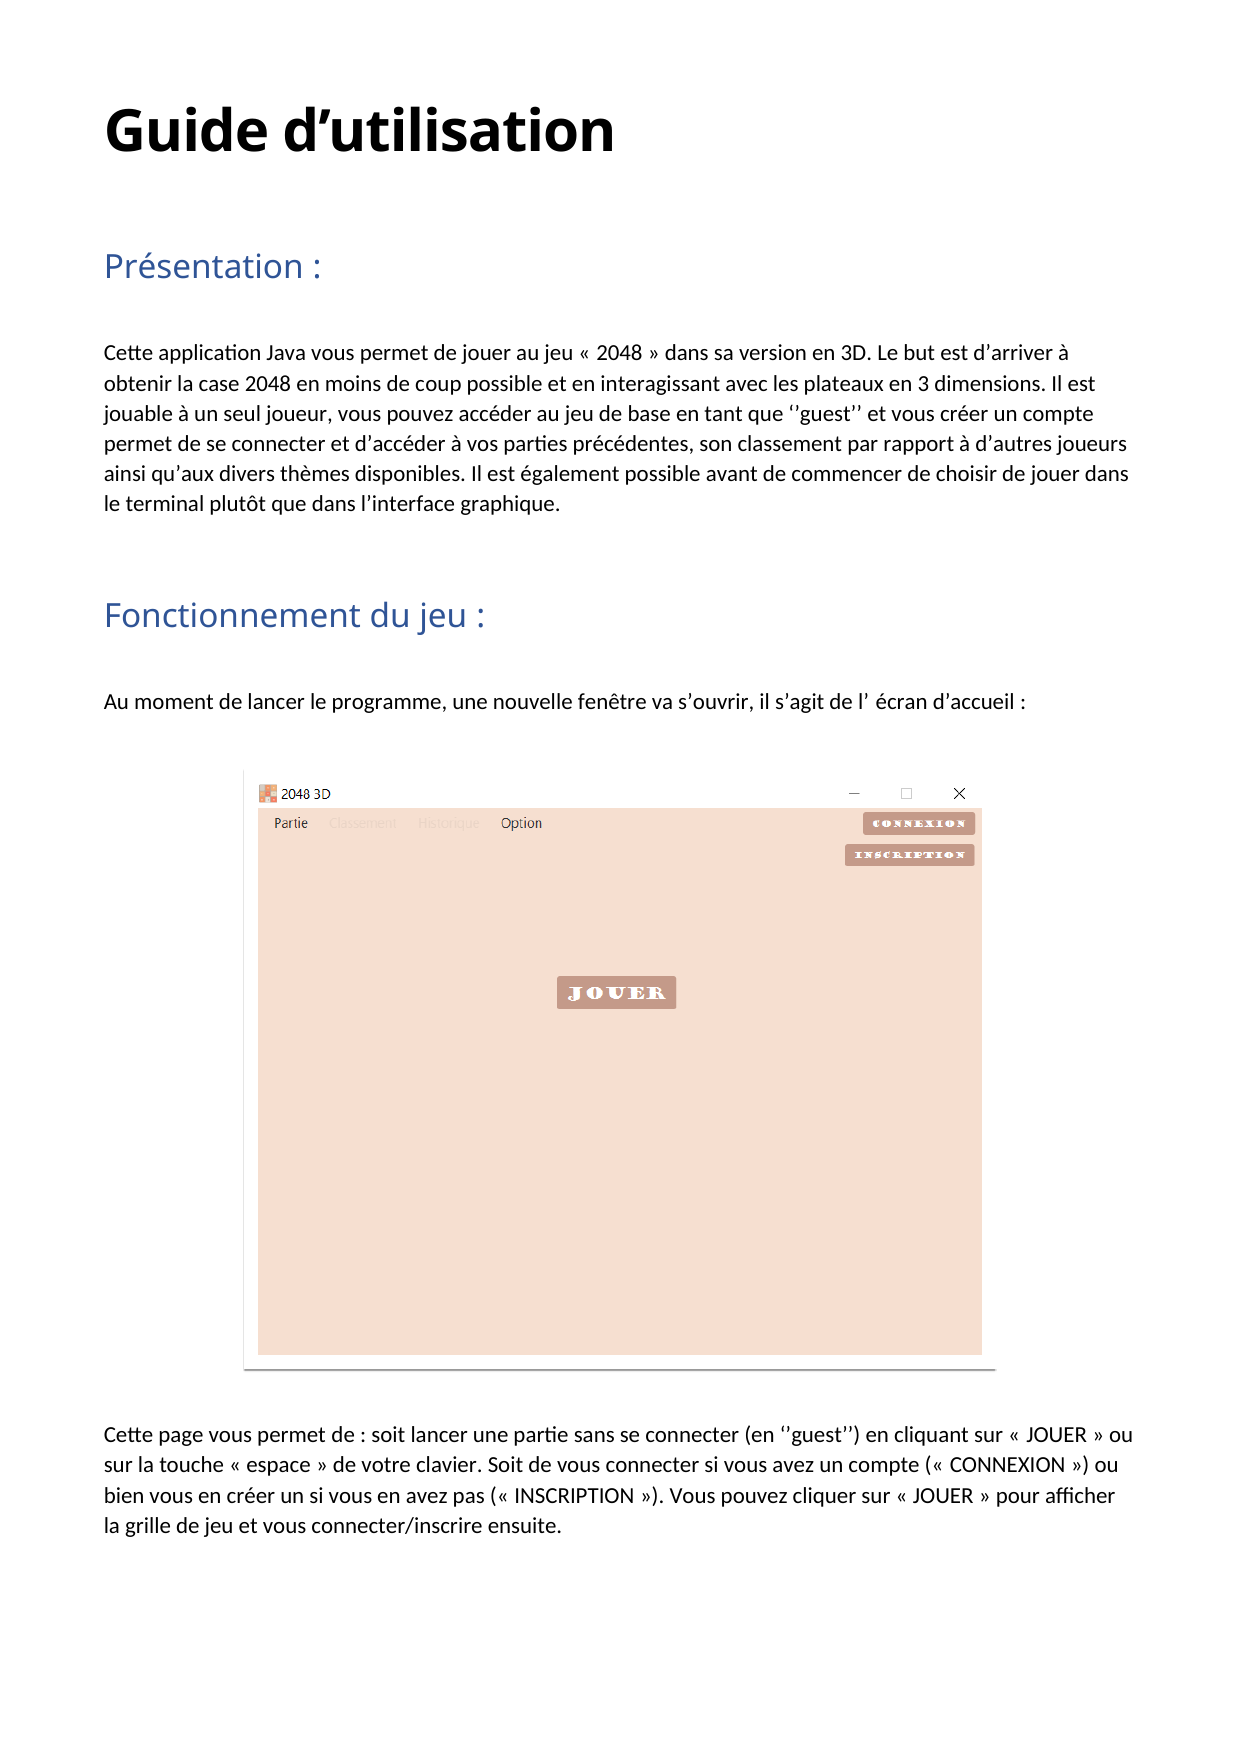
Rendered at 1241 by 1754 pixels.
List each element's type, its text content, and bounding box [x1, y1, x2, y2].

subtitle Présentation : [103, 243, 1137, 288]
title Guide d’utilisation [103, 89, 1137, 168]
text Au moment de lancer le programme, une nouvelle fenêtre va s’ouvrir, il s’agit de l’ écran d’accueil : [103, 687, 1137, 715]
picture [258, 781, 982, 1355]
subtitle Fonctionnement du jeu : [103, 592, 1137, 637]
text Cette application Java vous permet de jouer au jeu « 2048 » dans sa version en 3D. Le but est d’arriver à obtenir la case 2048 en moins de coup possible et en interagissant avec les plateaux en 3 dimensions. Il est jouable à un seul joueur, vous pouvez accéder au jeu de base en tant que ‘’guest’’ et vous créer un compte permet de se connecter et d’accéder à vos parties précédentes, son classement par rapport à d’autres joueurs ainsi qu’aux divers thèmes disponibles. Il est également possible avant de commencer de choisir de jouer dans le terminal plutôt que dans l’interface graphique. [103, 338, 1137, 517]
text Cette page vous permet de : soit lancer une partie sans se connecter (en ‘’guest’’) en cliquant sur « JOUER » ou sur la touche « espace » de votre clavier. Soit de vous connecter si vous avez un compte (« CONNEXION ») ou bien vous en créer un si vous en avez pas (« INSCRIPTION »). Vous pouvez cliquer sur « JOUER » pour afficher la grille de jeu et vous connecter/inscrire ensuite. [103, 1420, 1137, 1539]
